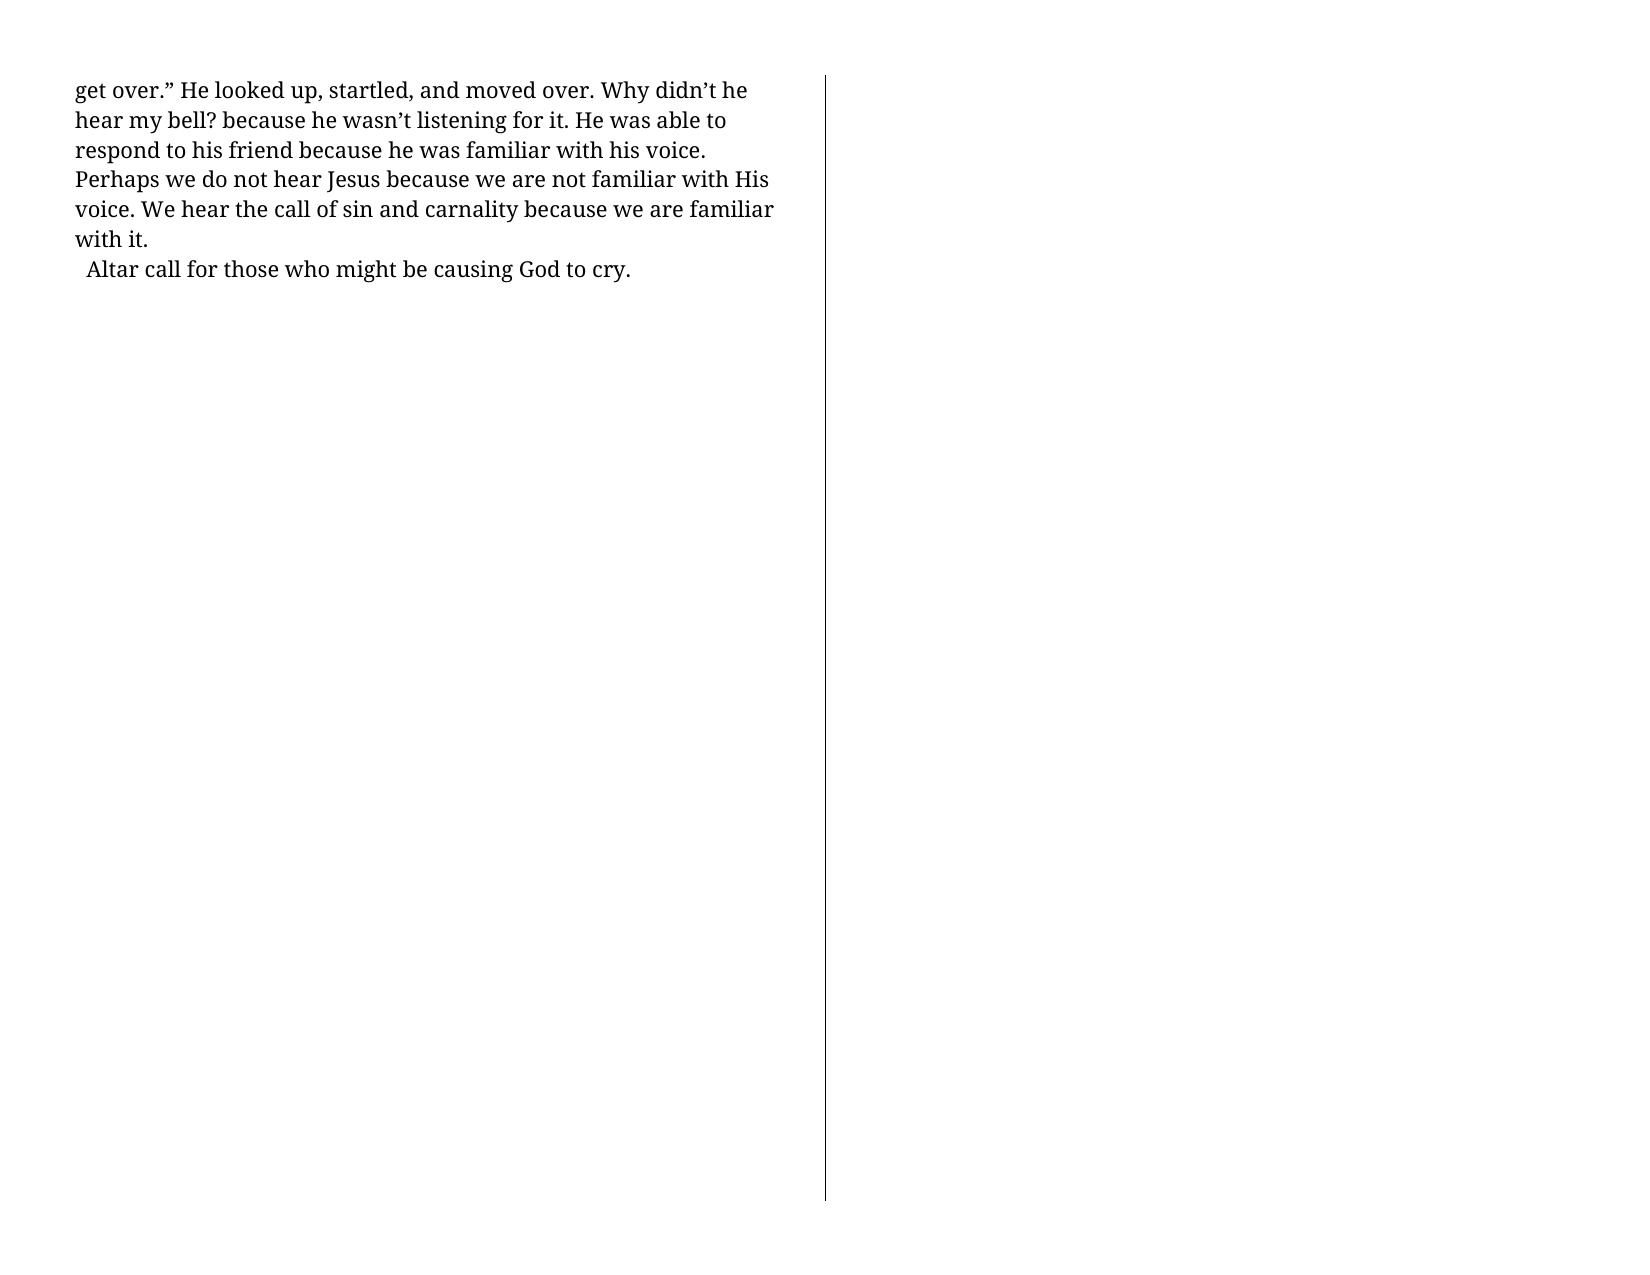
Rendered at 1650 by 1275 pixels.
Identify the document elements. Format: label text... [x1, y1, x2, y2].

text get over.” He looked up, startled, and moved over. Why didn’t he hear my bell? because he wasn’t listening for it. He was able to respond to his friend because he was familiar with his voice. Perhaps we do not hear Jesus because we are not familiar with His voice. We hear the call of sin and carnality because we are familiar with it. [75, 75, 788, 254]
text Altar call for those who might be causing God to cry. [75, 254, 788, 283]
